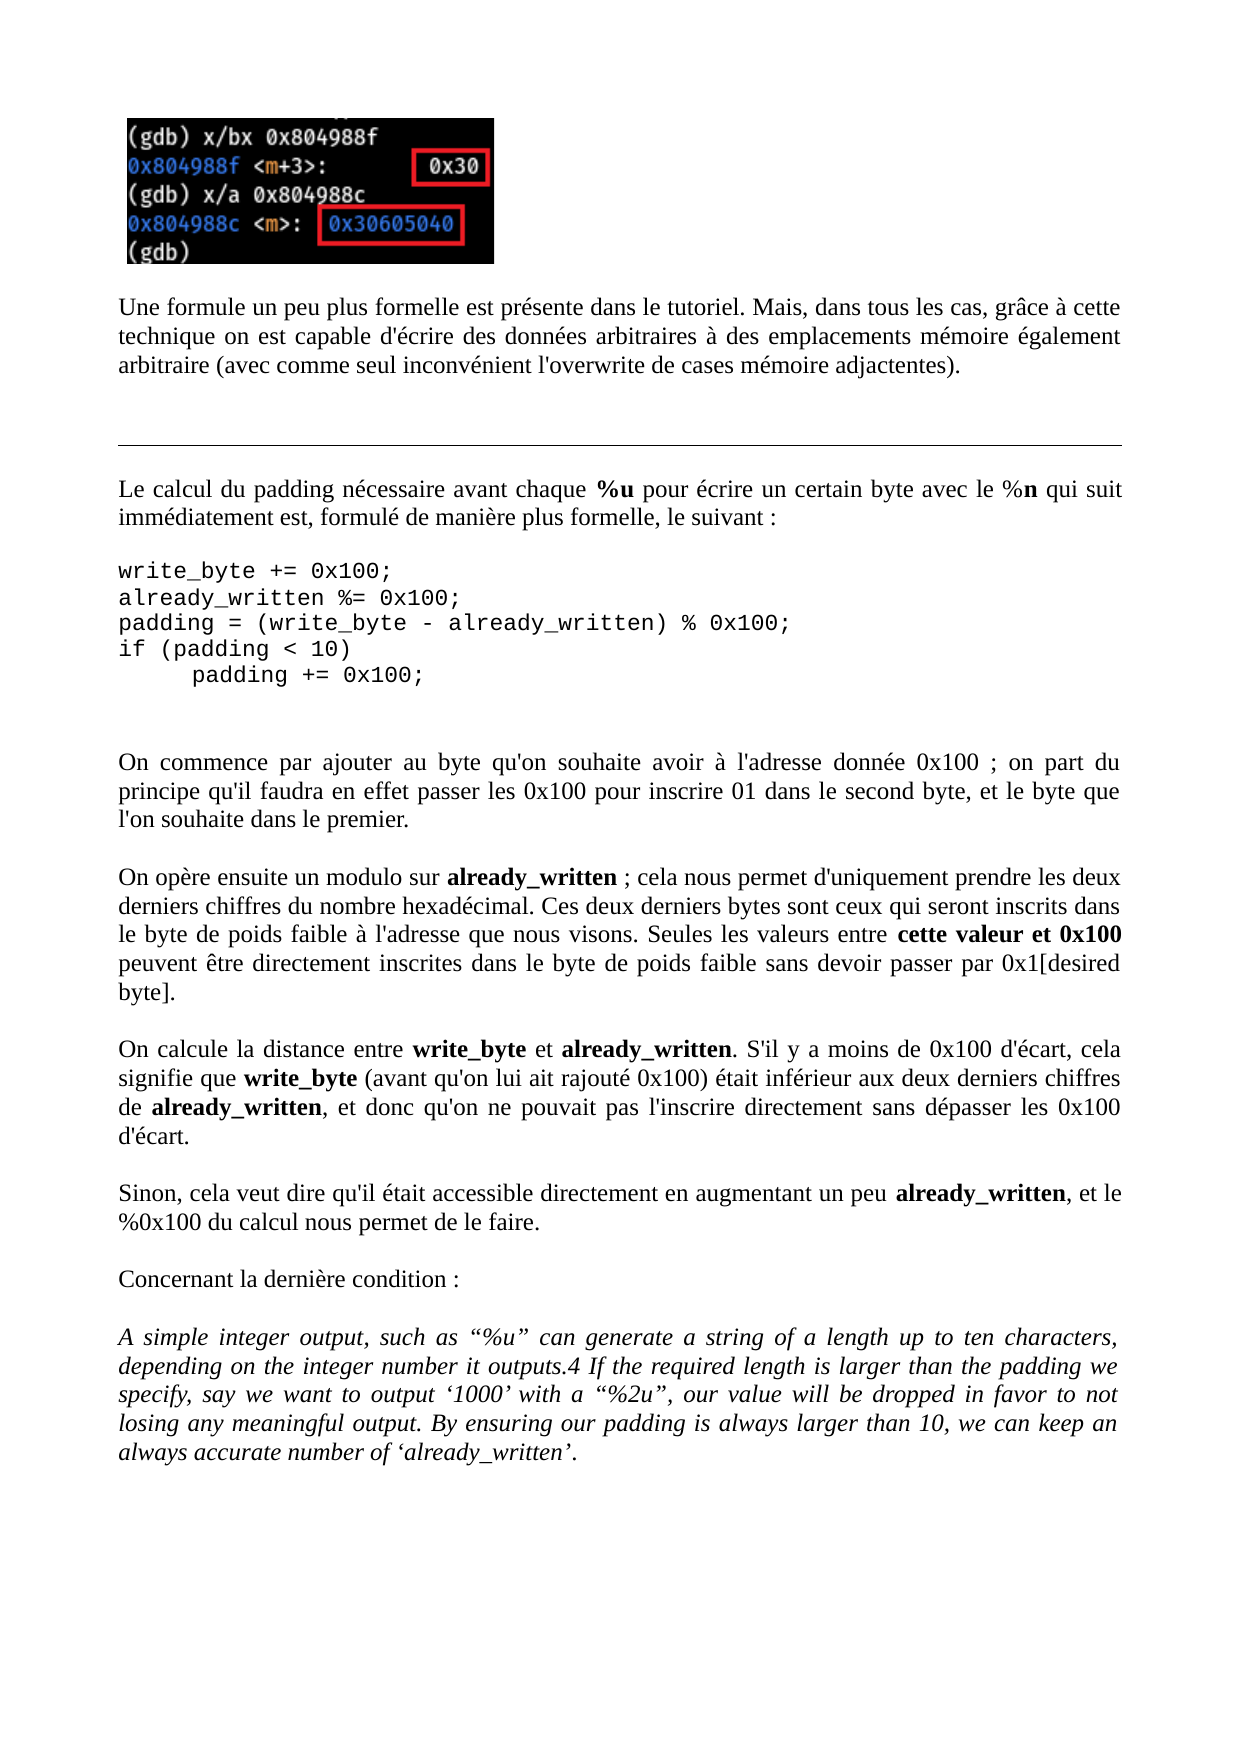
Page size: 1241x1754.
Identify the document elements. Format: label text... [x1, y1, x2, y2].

text On calcule la distance entre write_byte et already_written. S'il y a moins de 0x100 d'écart, cela signifie que write_byte (avant qu'on lui ait rajouté 0x100) était inférieur aux deux derniers chiffres de already_written, et donc qu'on ne pouvait pas l'inscrire directement sans dépasser les 0x100 d'écart. [118, 1034, 1122, 1149]
text Une formule un peu plus formelle est présente dans le tutoriel. Mais, dans tous les cas, grâce à cette technique on est capable d'écrire des données arbitraires à des emplacements mémoire également arbitraire (avec comme seul inconvénient l'overwrite de cases mémoire adjactentes). [118, 292, 1122, 378]
text Sinon, cela veut dire qu'il était accessible directement en augmentant un peu already_written, et le %0x100 du calcul nous permet de le faire. [118, 1178, 1122, 1236]
text On opère ensuite un modulo sur already_written ; cela nous permet d'uniquement prendre les deux derniers chiffres du nombre hexadécimal. Ces deux derniers bytes sont ceux qui seront inscrits dans le byte de poids faible à l'adresse que nous visons. Seules les valeurs entre cette valeur et 0x100 peuvent être directement inscrites dans le byte de poids faible sans devoir passer par 0x1[desired byte]. [118, 862, 1122, 1006]
text A simple integer output, such as “%u” can generate a string of a length up to ten characters, depending on the integer number it outputs.4 If the required length is larger than the padding we specify, say we want to output ‘1000’ with a “%2u”, our value will be dropped in favor to not losing any meaningful output. By ensuring our padding is always larger than 10, we can keep an always accurate number of ‘already_written’. [118, 1322, 1122, 1466]
text Le calcul du padding nécessaire avant chaque %u pour écrire un certain byte avec le %n qui suit immédiatement est, formulé de manière plus formelle, le suivant : [118, 474, 1122, 531]
text padding = (write_byte - already_written) % 0x100; [118, 612, 1122, 638]
text already_written %= 0x100; [118, 586, 1122, 612]
text if (padding < 10) [118, 638, 1122, 664]
text padding += 0x100; [118, 664, 1122, 689]
text write_byte += 0x100; [118, 560, 1122, 586]
text Concernant la dernière condition : [118, 1264, 1122, 1293]
text On commence par ajouter au byte qu'on souhaite avoir à l'adresse donnée 0x100 ; on part du principe qu'il faudra en effet passer les 0x100 pour inscrire 01 dans le second byte, et le byte que l'on souhaite dans le premier. [118, 747, 1122, 833]
